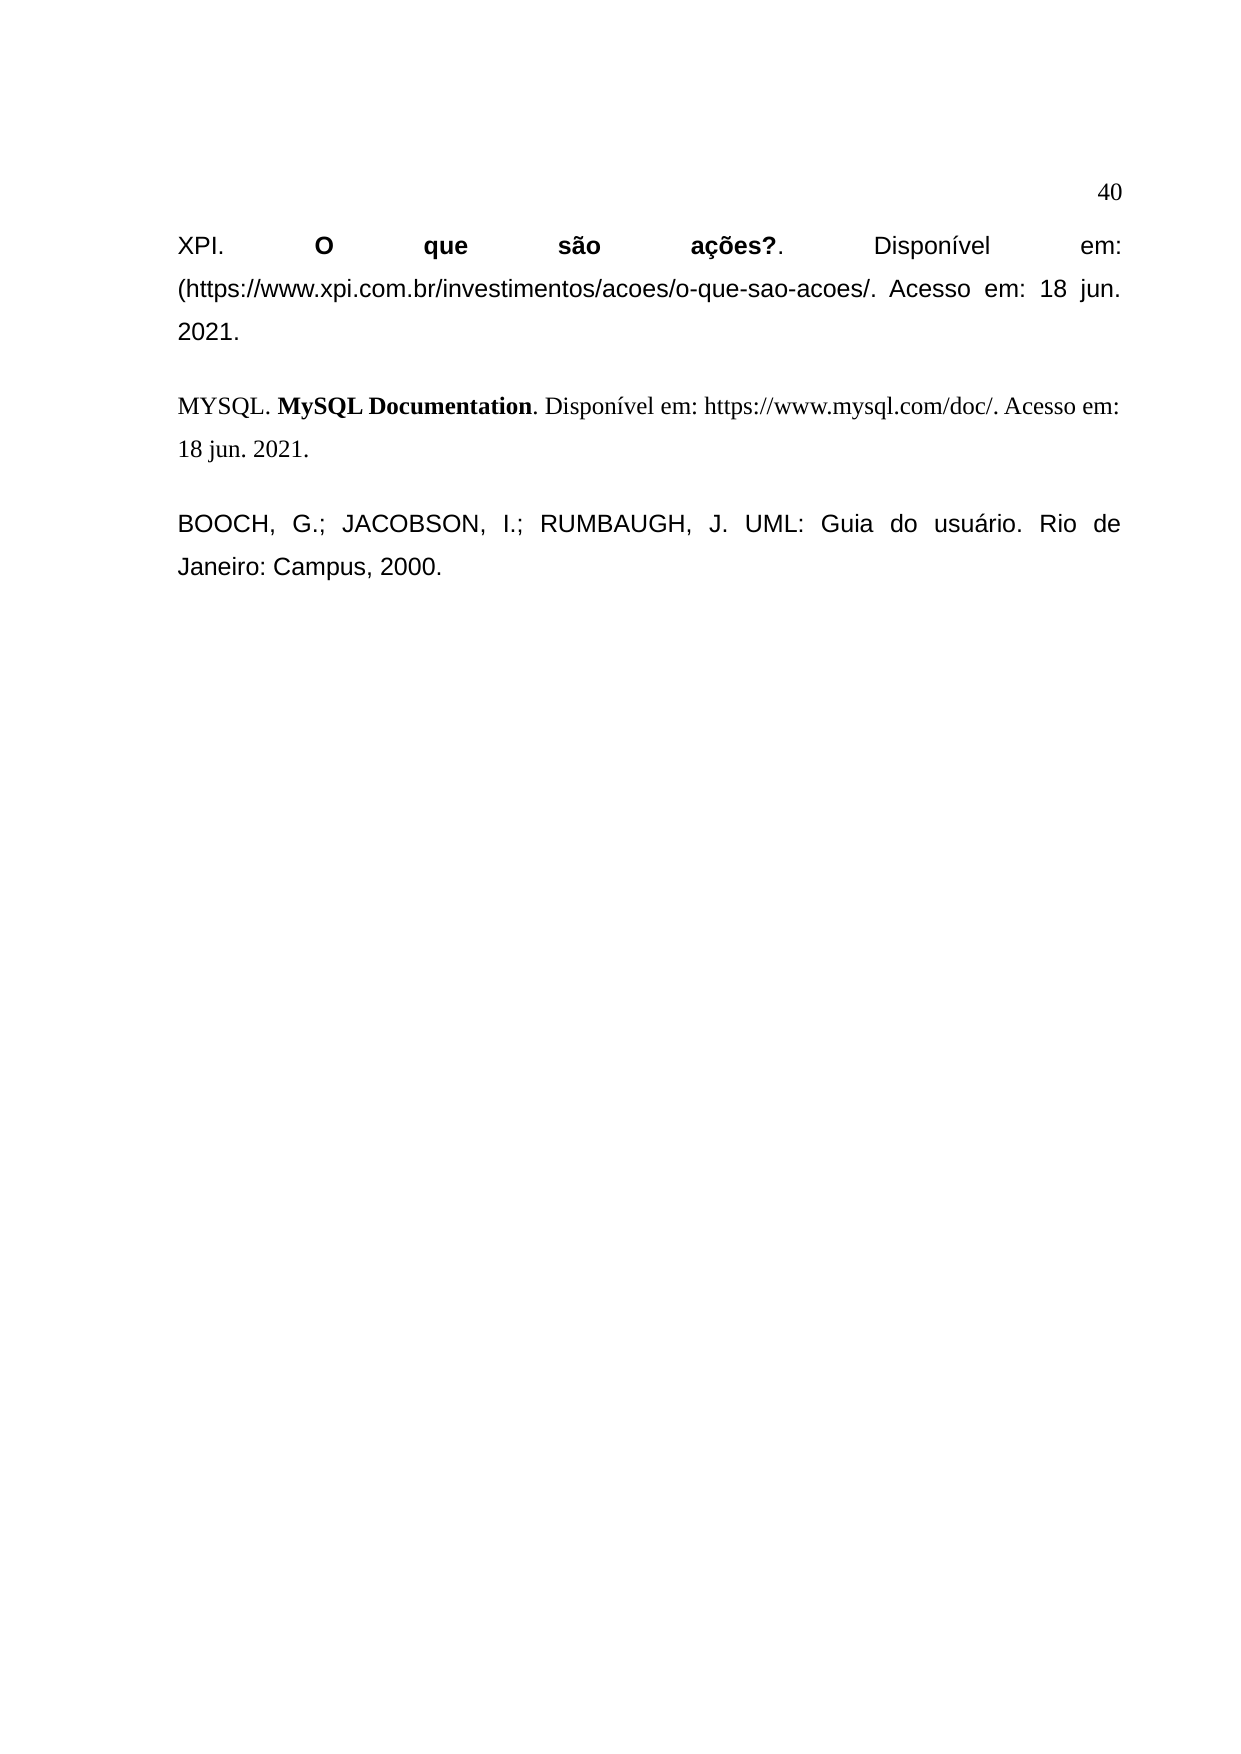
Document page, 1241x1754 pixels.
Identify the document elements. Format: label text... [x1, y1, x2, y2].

text XPI. O que são ações?. Disponível em: (https://www.xpi.com.br/investimentos/acoes/o-que-sao-acoes/. Acesso em: 18 jun. 2021. [177, 231, 1122, 346]
text MYSQL. MySQL Documentation. Disponível em: https://www.mysql.com/doc/. Acesso em: 18 jun. 2021. [177, 391, 1122, 463]
text BOOCH, G.; JACOBSON, I.; RUMBAUGH, J. UML: Guia do usuário. Rio de Janeiro: Campus, 2000. [177, 509, 1122, 581]
